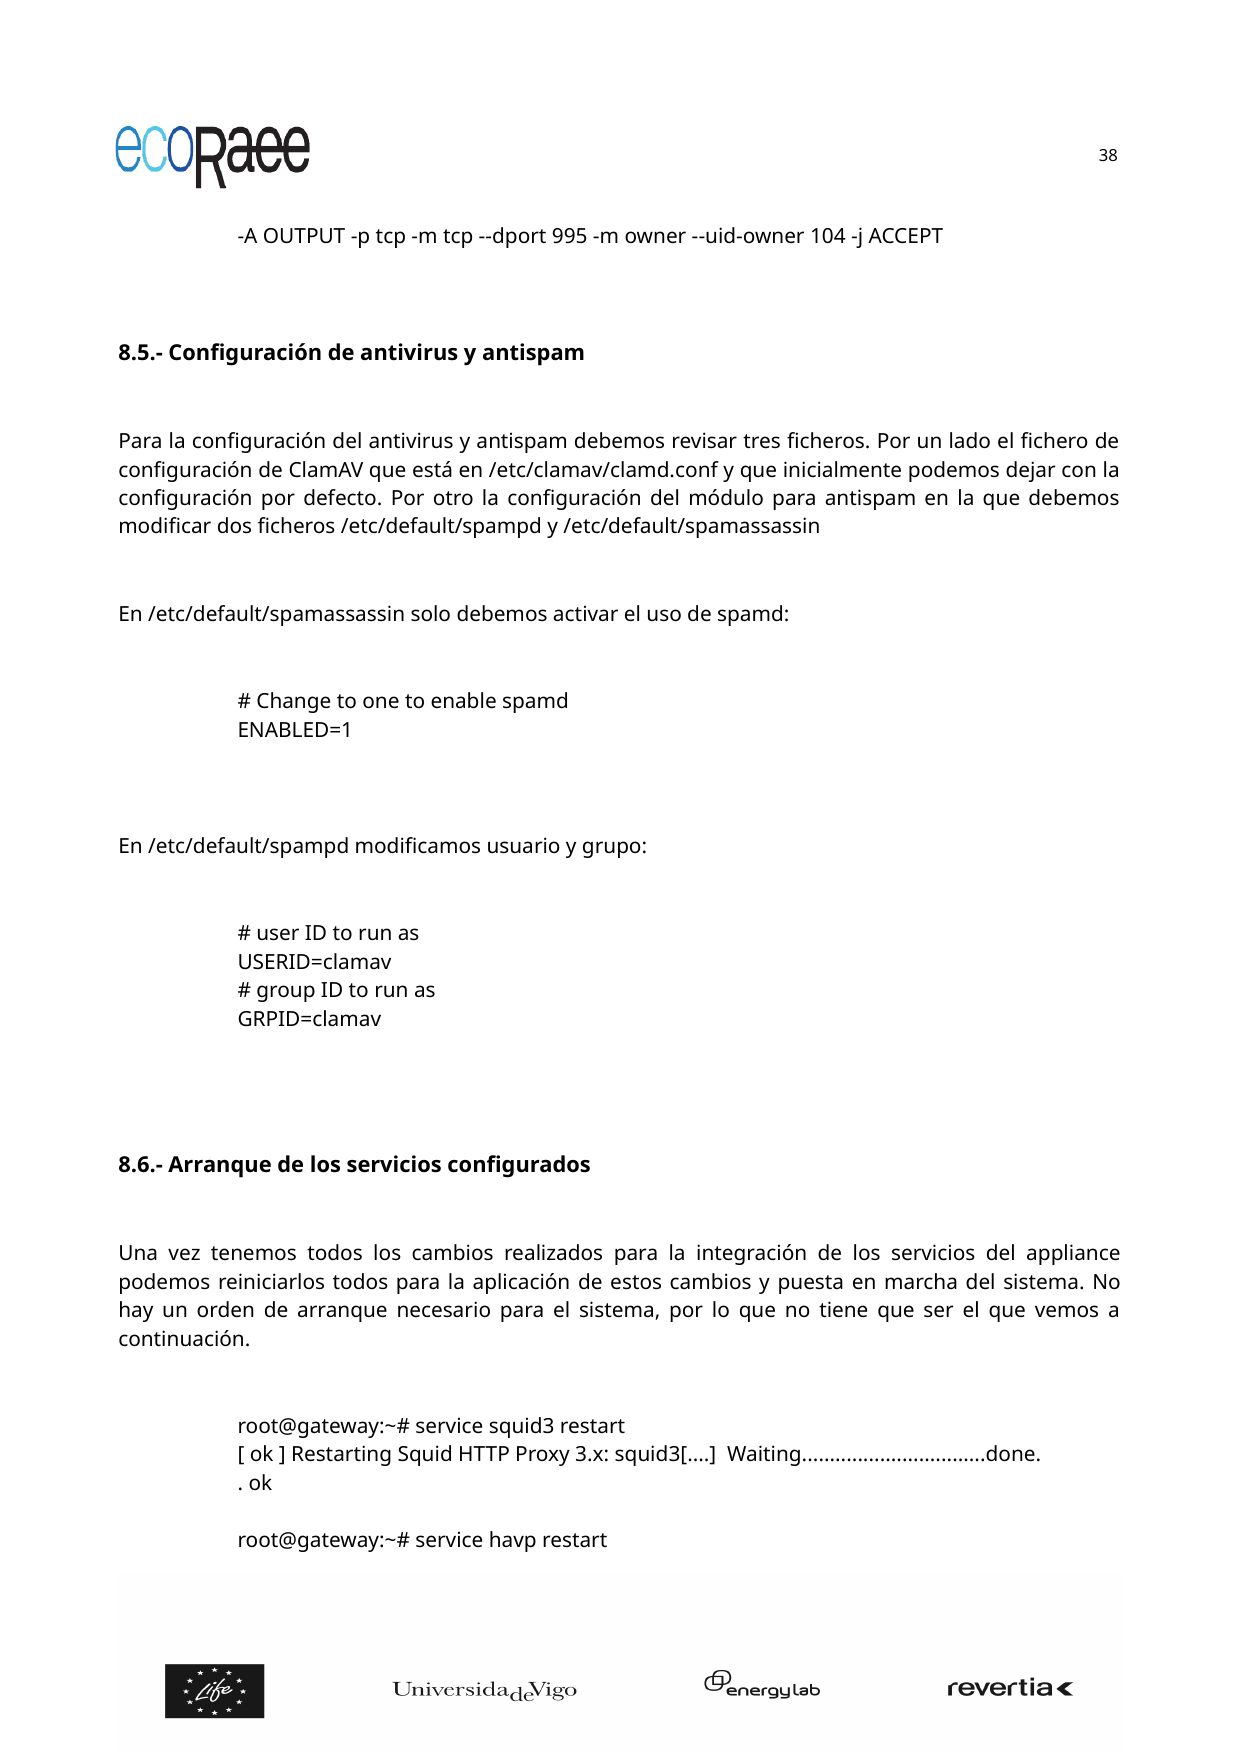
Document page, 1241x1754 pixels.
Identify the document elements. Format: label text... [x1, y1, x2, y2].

text En /etc/default/spamassassin solo debemos activar el uso de spamd: [118, 599, 1122, 627]
text 8.6.- Arranque de los servicios configurados [118, 1149, 1122, 1179]
picture [117, 1574, 1122, 1754]
text 8.5.- Configuración de antivirus y antispam [118, 337, 1122, 367]
text [ ok ] Restarting Squid HTTP Proxy 3.x: squid3[....] Waiting.................................done. [237, 1439, 1122, 1468]
text # group ID to run as [237, 975, 1122, 1004]
text root@gateway:~# service havp restart [237, 1525, 1122, 1553]
text En /etc/default/spampd modificamos usuario y grupo: [118, 831, 1122, 859]
text -A OUTPUT -p tcp -m tcp --dport 995 -m owner --uid-owner 104 -j ACCEPT [237, 221, 1122, 250]
text # user ID to run as [237, 918, 1122, 947]
text . ok [237, 1468, 1122, 1496]
text # Change to one to enable spamd [237, 687, 1122, 715]
picture [114, 124, 311, 190]
text Para la configuración del antivirus y antispam debemos revisar tres ficheros. Por un lado el fichero de configuración de ClamAV que está en /etc/clamav/clamd.conf y que inicialmente podemos dejar con la configuración por defecto. Por otro la configuración del módulo para antispam en la que debemos modificar dos ficheros /etc/default/spampd y /etc/default/spamassassin [118, 426, 1122, 540]
text GRPID=clamav [237, 1004, 1122, 1032]
text ENABLED=1 [237, 715, 1122, 743]
text Una vez tenemos todos los cambios realizados para la integración de los servicios del appliance podemos reiniciarlos todos para la aplicación de estos cambios y puesta en marcha del sistema. No hay un orden de arranque necesario para el sistema, por lo que no tiene que ser el que vemos a continuación. [118, 1238, 1122, 1352]
text root@gateway:~# service squid3 restart [237, 1411, 1122, 1439]
text USERID=clamav [237, 947, 1122, 975]
